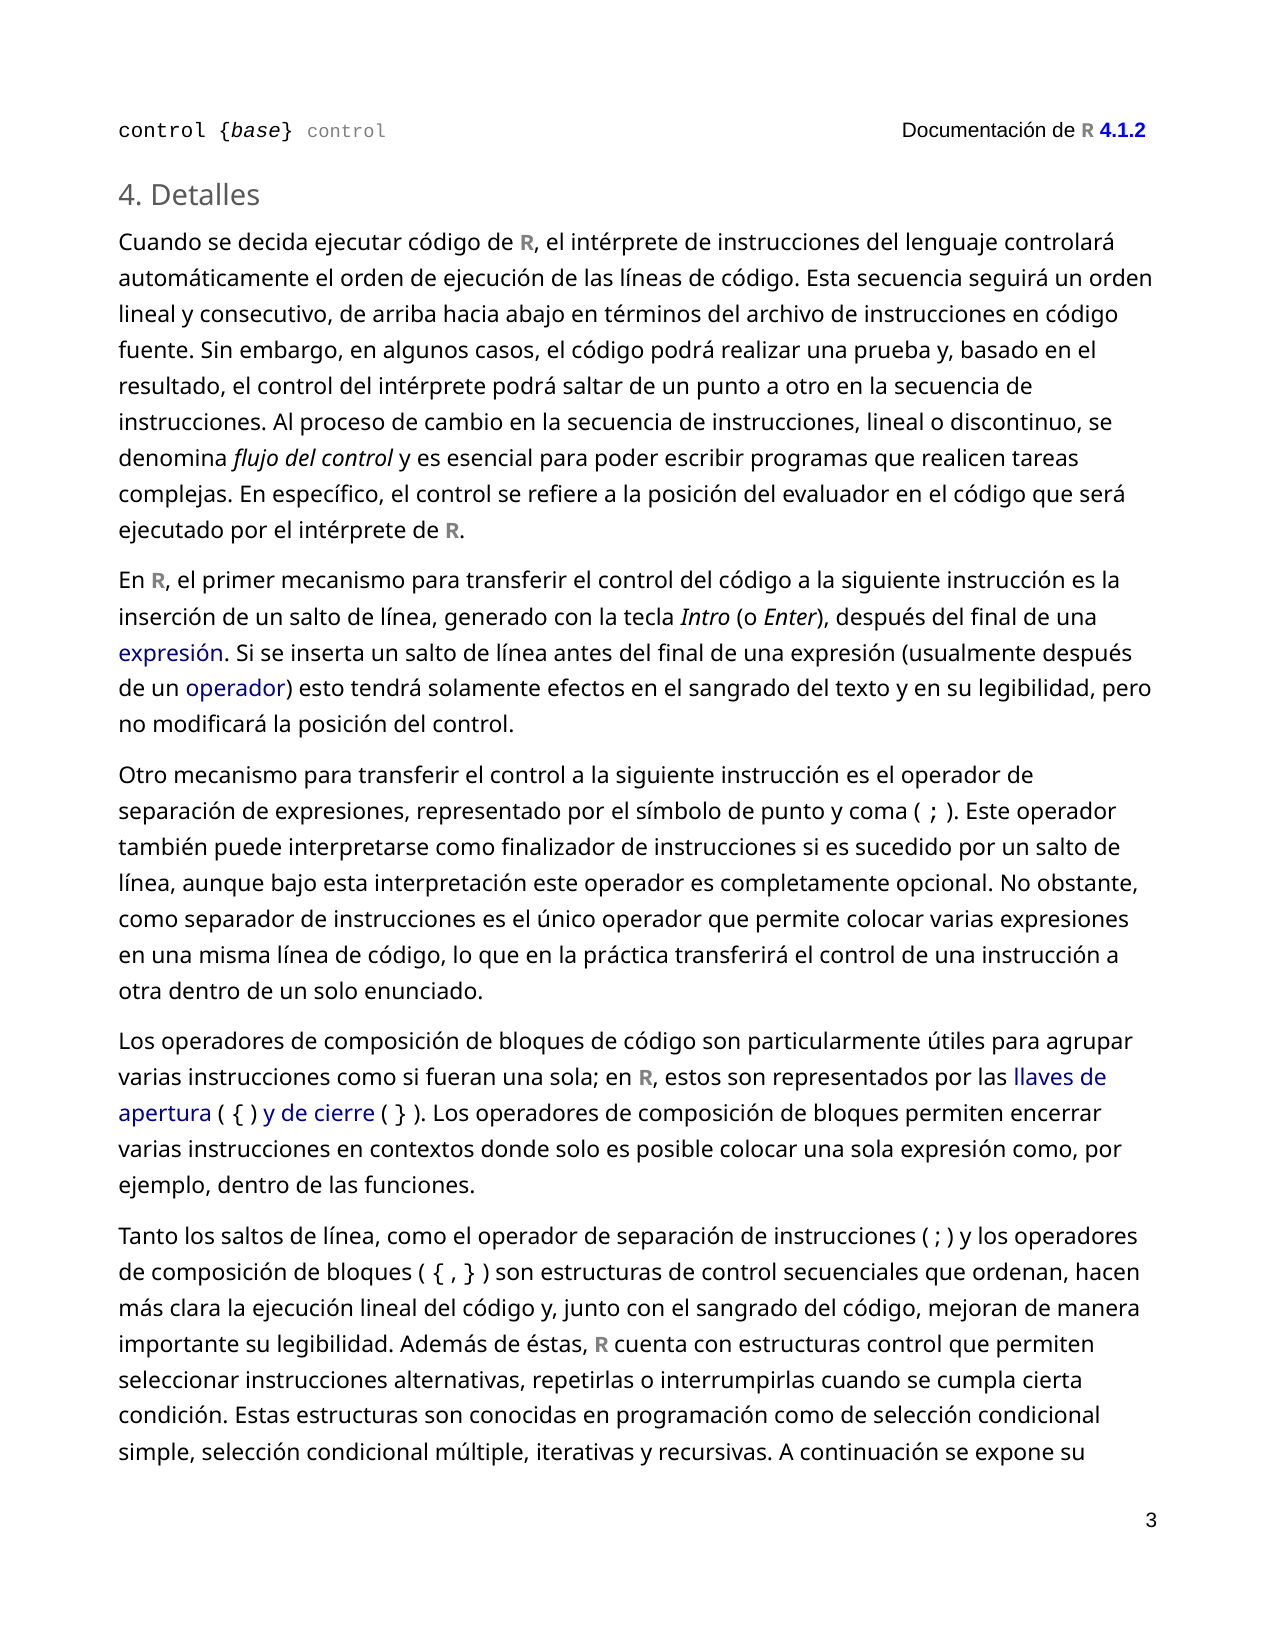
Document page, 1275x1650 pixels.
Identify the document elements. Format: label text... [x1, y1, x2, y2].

subtitle 4. Detalles [118, 174, 1157, 214]
text Otro mecanismo para transferir el control a la siguiente instrucción es el operador de separación de expresiones, representado por el símbolo de punto y coma ( ; ). Este operador también puede interpretarse como finalizador de instrucciones si es sucedido por un salto de línea, aunque bajo esta interpretación este operador es completamente opcional. No obstante, como separador de instrucciones es el único operador que permite colocar varias expresiones en una misma línea de código, lo que en la práctica transferirá el control de una instrucción a otra dentro de un solo enunciado. [118, 759, 1157, 1006]
text En R, el primer mecanismo para transferir el control del código a la siguiente instrucción es la inserción de un salto de línea, generado con la tecla Intro (o Enter), después del final de una expresión. Si se inserta un salto de línea antes del final de una expresión (usualmente después de un operador) esto tendrá solamente efectos en el sangrado del texto y en su legibilidad, pero no modificará la posición del control. [118, 564, 1157, 739]
text Cuando se decida ejecutar código de R, el intérprete de instrucciones del lenguaje controlará automáticamente el orden de ejecución de las líneas de código. Esta secuencia seguirá un orden lineal y consecutivo, de arriba hacia abajo en términos del archivo de instrucciones en código fuente. Sin embargo, en algunos casos, el código podrá realizar una prueba y, basado en el resultado, el control del intérprete podrá saltar de un punto a otro en la secuencia de instrucciones. Al proceso de cambio en la secuencia de instrucciones, lineal o discontinuo, se denomina flujo del control y es esencial para poder escribir programas que realicen tareas complejas. En específico, el control se refiere a la posición del evaluador en el código que será ejecutado por el intérprete de R. [118, 226, 1157, 545]
text Tanto los saltos de línea, como el operador de separación de instrucciones ( ; ) y los operadores de composición de bloques ( { , } ) son estructuras de control secuenciales que ordenan, hacen más clara la ejecución lineal del código y, junto con el sangrado del código, mejoran de manera importante su legibilidad. Además de éstas, R cuenta con estructuras control que permiten seleccionar instrucciones alternativas, repetirlas o interrumpirlas cuando se cumpla cierta condición. Estas estructuras son conocidas en programación como de selección condicional simple, selección condicional múltiple, iterativas y recursivas. A continuación se expone su [118, 1219, 1157, 1467]
text Los operadores de composición de bloques de código son particularmente útiles para agrupar varias instrucciones como si fueran una sola; en R, estos son representados por las llaves de apertura ( { ) y de cierre ( } ). Los operadores de composición de bloques permiten encerrar varias instrucciones en contextos donde solo es posible colocar una sola expresión como, por ejemplo, dentro de las funciones. [118, 1025, 1157, 1200]
